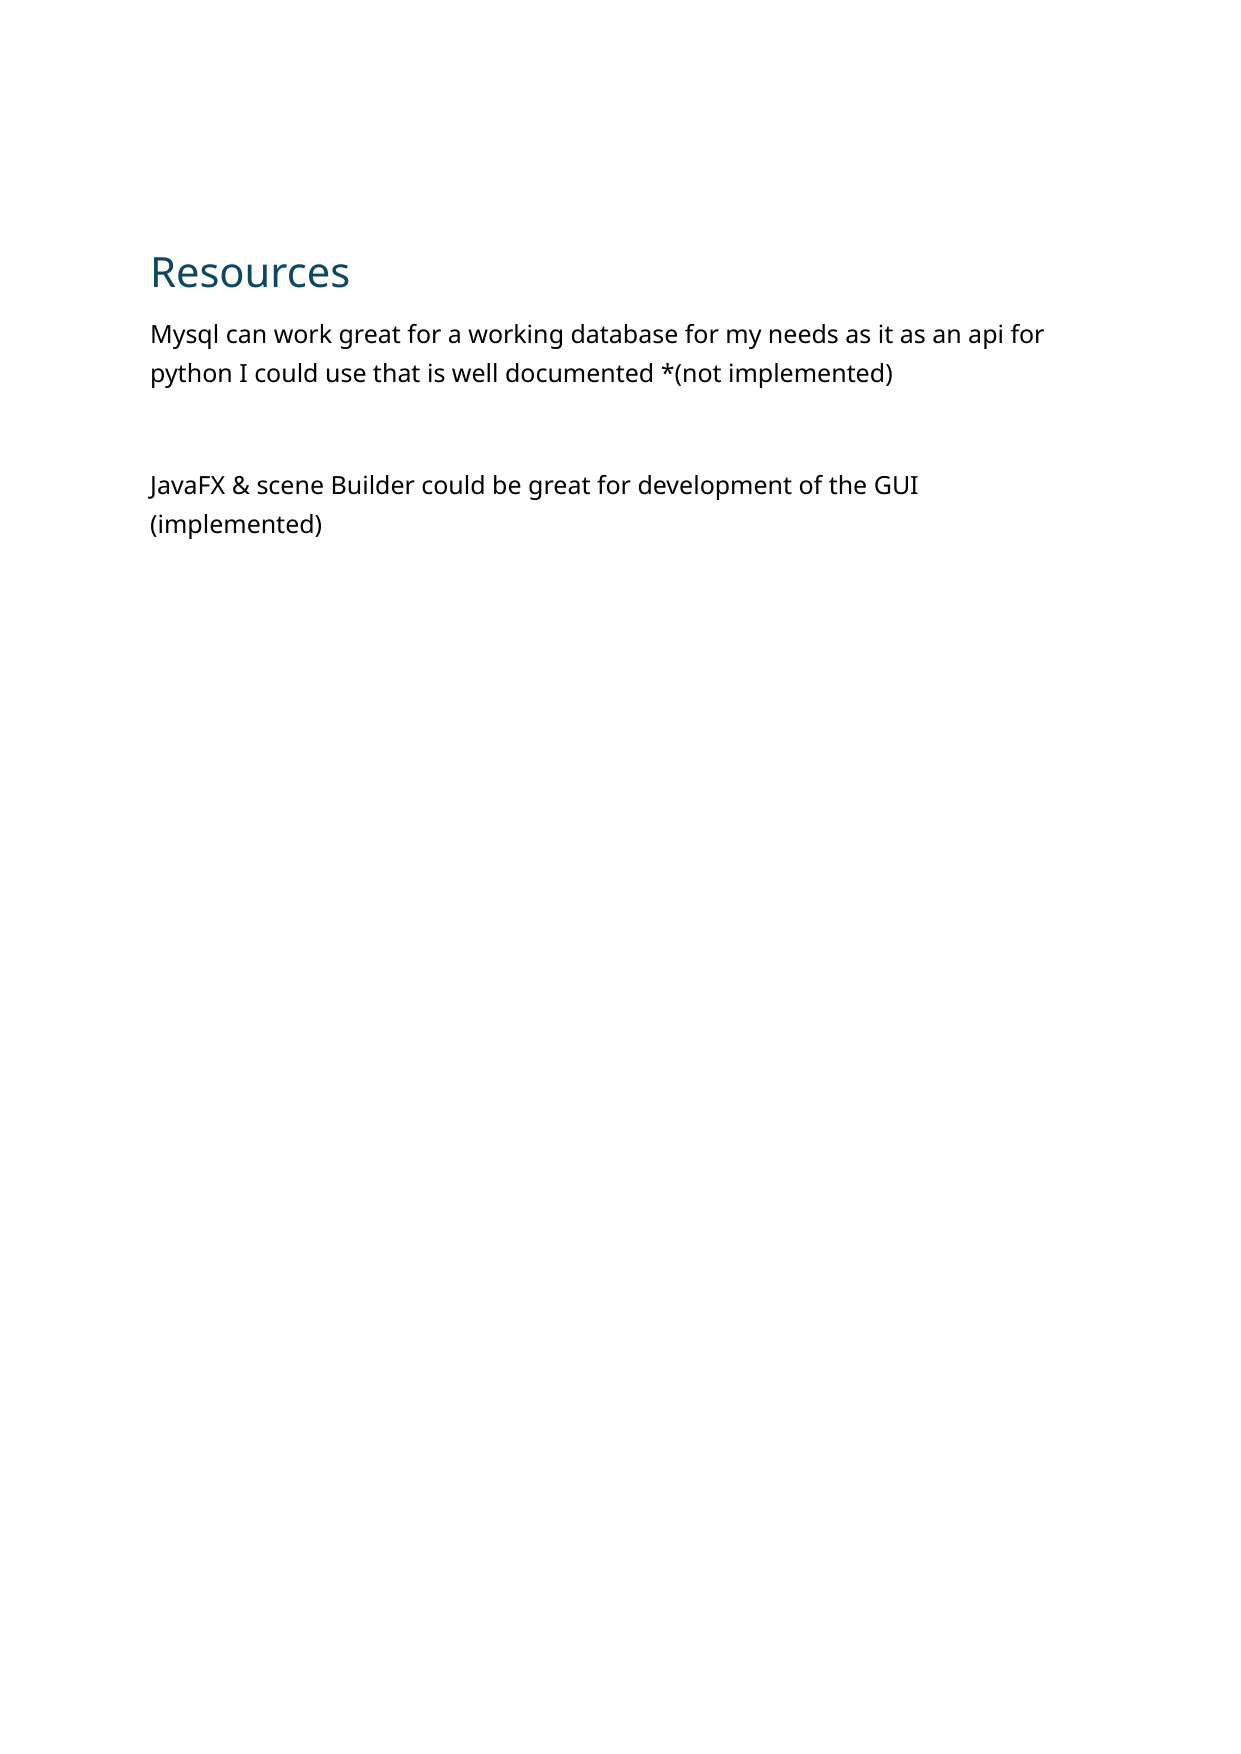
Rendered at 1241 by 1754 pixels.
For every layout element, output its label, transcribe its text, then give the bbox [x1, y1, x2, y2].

text JavaFX & scene Builder could be great for development of the GUI (implemented) [150, 468, 1090, 541]
subtitle Resources [150, 243, 1090, 300]
text Mysql can work great for a working database for my needs as it as an api for python I could use that is well documented *(not implemented) [150, 317, 1090, 390]
